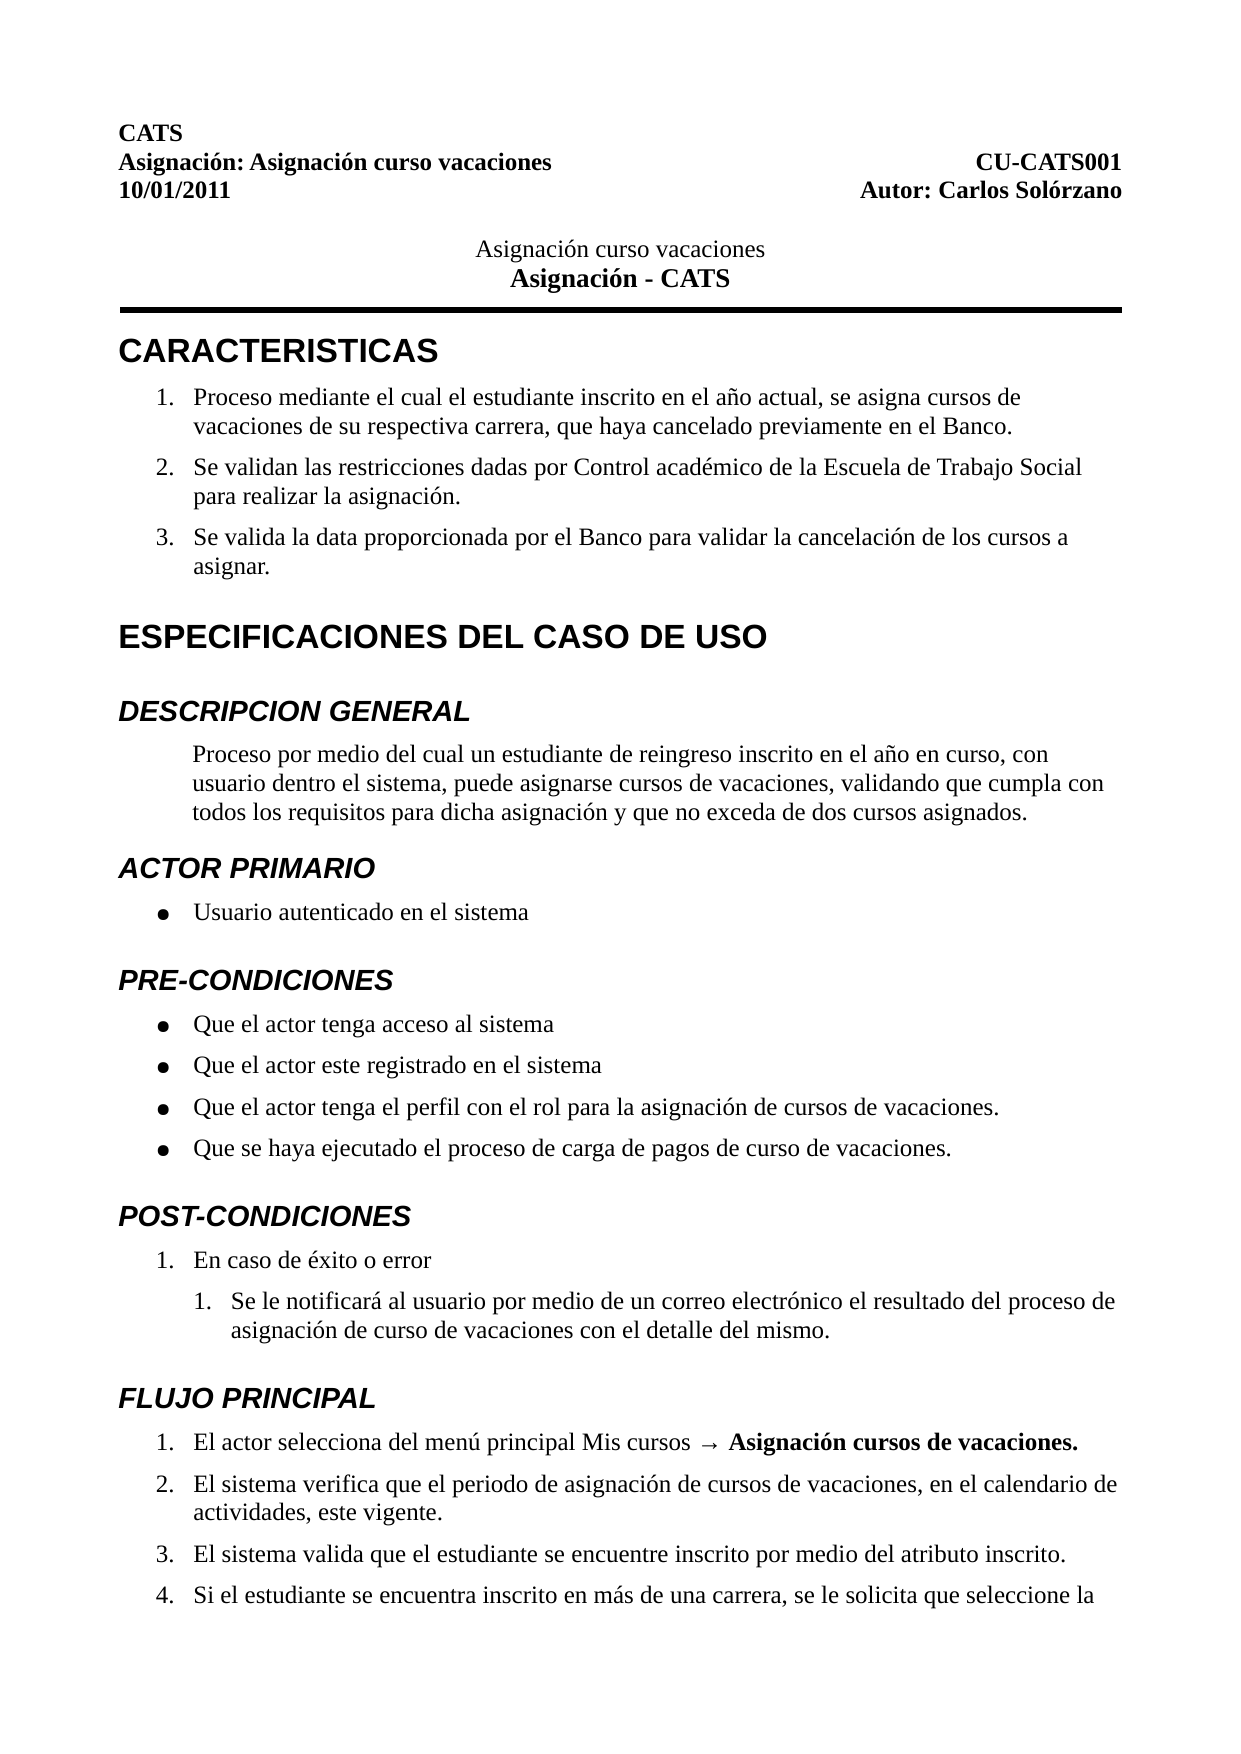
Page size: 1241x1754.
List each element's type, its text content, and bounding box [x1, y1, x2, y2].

text Asignación curso vacaciones [118, 234, 1122, 263]
list Se validan las restricciones dadas por Control académico de la Escuela de Trabajo Social para realizar la asignación. [156, 452, 1122, 510]
subtitle DESCRIPCION GENERAL [118, 693, 1122, 727]
list Usuario autenticado en el sistema [156, 897, 1122, 926]
list El sistema verifica que el periodo de asignación de cursos de vacaciones, en el calendario de actividades, este vigente. [156, 1469, 1122, 1526]
text Asignación - CATS [118, 263, 1122, 294]
subtitle POST-CONDICIONES [118, 1199, 1122, 1233]
list Se valida la data proporcionada por el Banco para validar la cancelación de los cursos a asignar. [156, 522, 1122, 580]
subtitle FLUJO PRINCIPAL [118, 1381, 1122, 1415]
list Que el actor este registrado en el sistema [156, 1050, 1122, 1079]
list Proceso mediante el cual el estudiante inscrito en el año actual, se asigna cursos de vacaciones de su respectiva carrera, que haya cancelado previamente en el Banco. [156, 382, 1122, 440]
list Si el estudiante se encuentra inscrito en más de una carrera, se le solicita que seleccione la [156, 1580, 1122, 1609]
list En caso de éxito o error [156, 1245, 1122, 1274]
subtitle ESPECIFICACIONES DEL CASO DE USO [118, 617, 1122, 656]
list Que el actor tenga el perfil con el rol para la asignación de cursos de vacaciones. [156, 1092, 1122, 1120]
list El actor selecciona del menú principal Mis cursos → Asignación cursos de vacaciones. [156, 1427, 1122, 1456]
text Proceso por medio del cual un estudiante de reingreso inscrito en el año en curso, con usuario dentro el sistema, puede asignarse cursos de vacaciones, validando que cumpla con todos los requisitos para dicha asignación y que no exceda de dos cursos asignados. [118, 739, 1122, 826]
subtitle PRE-CONDICIONES [118, 963, 1122, 997]
subtitle ACTOR PRIMARIO [118, 851, 1122, 884]
list Que se haya ejecutado el proceso de carga de pagos de curso de vacaciones. [156, 1133, 1122, 1162]
list El sistema valida que el estudiante se encuentre inscrito por medio del atributo inscrito. [156, 1539, 1122, 1567]
list Que el actor tenga acceso al sistema [156, 1009, 1122, 1038]
text 1. Se le notificará al usuario por medio de un correo electrónico el resultado del proceso de asignación de curso de vacaciones con el detalle del mismo. [193, 1286, 1122, 1344]
subtitle CARACTERISTICAS [118, 331, 1122, 370]
